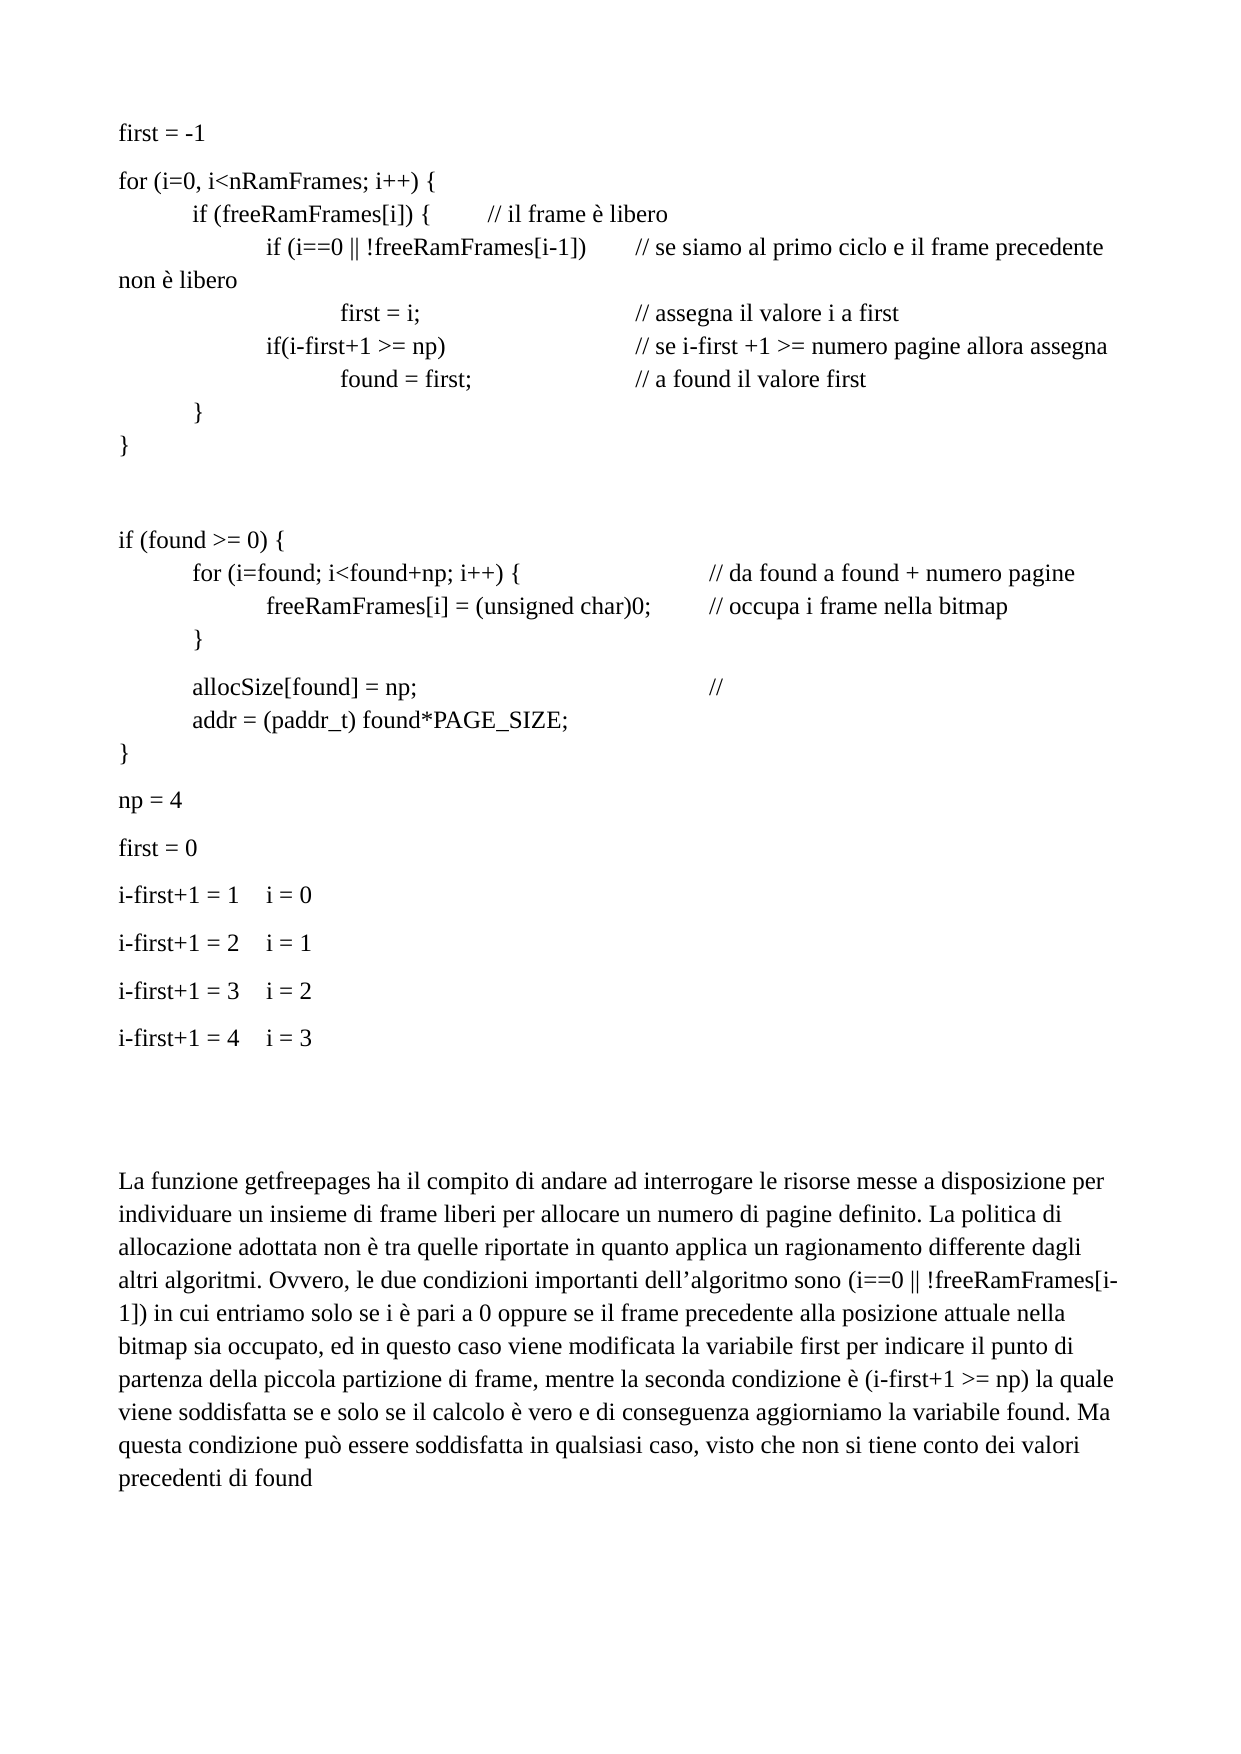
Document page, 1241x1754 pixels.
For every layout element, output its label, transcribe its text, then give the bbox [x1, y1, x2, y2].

text i-first+1 = 4 i = 3 [118, 1023, 1122, 1052]
text i-first+1 = 3 i = 2 [118, 976, 1122, 1004]
text La funzione getfreepages ha il compito di andare ad interrogare le risorse messe a disposizione per individuare un insieme di frame liberi per allocare un numero di pagine definito. La politica di allocazione adottata non è tra quelle riportate in quanto applica un ragionamento differente dagli altri algoritmi. Ovvero, le due condizioni importanti dell’algoritmo sono (i==0 || !freeRamFrames[i-1]) in cui entriamo solo se i è pari a 0 oppure se il frame precedente alla posizione attuale nella bitmap sia occupato, ed in questo caso viene modificata la variabile first per indicare il punto di partenza della piccola partizione di frame, mentre la seconda condizione è (i-first+1 >= np) la quale viene soddisfatta se e solo se il calcolo è vero e di conseguenza aggiorniamo la variabile found. Ma questa condizione può essere soddisfatta in qualsiasi caso, visto che non si tiene conto dei valori precedenti di found [118, 1166, 1122, 1492]
text first = -1 [118, 118, 1122, 147]
text np = 4 [118, 785, 1122, 814]
text i-first+1 = 2 i = 1 [118, 928, 1122, 957]
text first = 0 [118, 833, 1122, 862]
text if (found >= 0) { for (i=found; i<found+np; i++) { // da found a found + numero pagine freeRamFrames[i] = (unsigned char)0; // occupa i frame nella bitmap } [118, 525, 1122, 653]
text for (i=0, i<nRamFrames; i++) { if (freeRamFrames[i]) { // il frame è libero if (i==0 || !freeRamFrames[i-1]) // se siamo al primo ciclo e il frame precedente non è libero first = i; // assegna il valore i a first if(i-first+1 >= np) // se i-first +1 >= numero pagine allora assegna found = first; // a found il valore first } } [118, 166, 1122, 459]
text allocSize[found] = np; // addr = (paddr_t) found*PAGE_SIZE; } [118, 672, 1122, 767]
text i-first+1 = 1 i = 0 [118, 881, 1122, 909]
